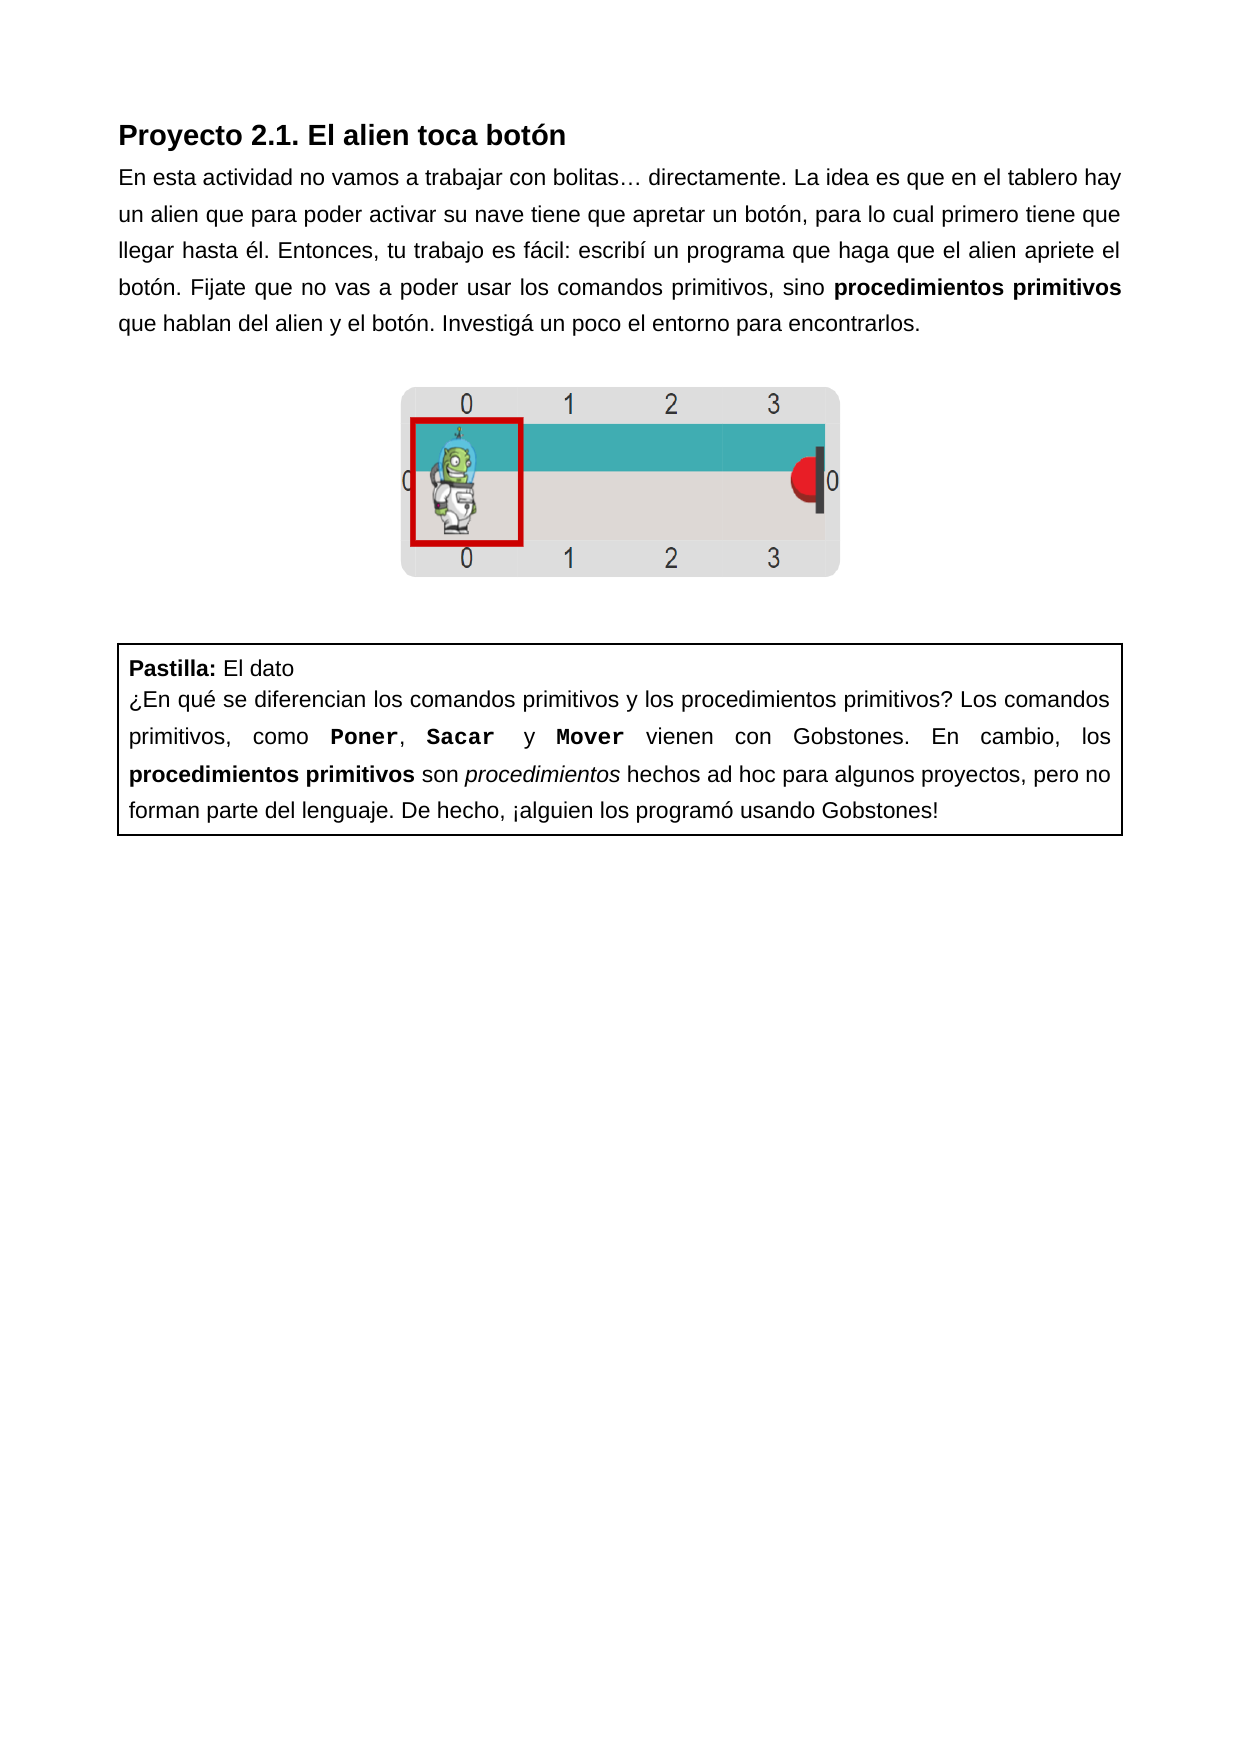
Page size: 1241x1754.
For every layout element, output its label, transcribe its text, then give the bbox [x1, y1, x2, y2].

text Proyecto 2.1. El alien toca botón [118, 118, 1122, 152]
list En esta actividad no vamos a trabajar con bolitas… directamente. La idea es que en el tablero hay un alien que para poder activar su nave tiene que apretar un botón, para lo cual primero tiene que llegar hasta él. Entonces, tu trabajo es fácil: escribí un programa que haga que el alien apriete el botón. Fijate que no vas a poder usar los comandos primitivos, sino procedimientos primitivos que hablan del alien y el botón. Investigá un poco el entorno para encontrarlos. [118, 164, 1122, 336]
table_header Pastilla: El dato ¿En qué se diferencian los comandos primitivos y los procedimientos primitivos? Los comandos primitivos, como Poner, Sacar y Mover vienen con Gobstones. En cambio, los procedimientos primitivos son procedimientos hechos ad hoc para algunos proyectos, pero no forman parte del lenguaje. De hecho, ¡alguien los programó usando Gobstones! [119, 645, 1121, 834]
